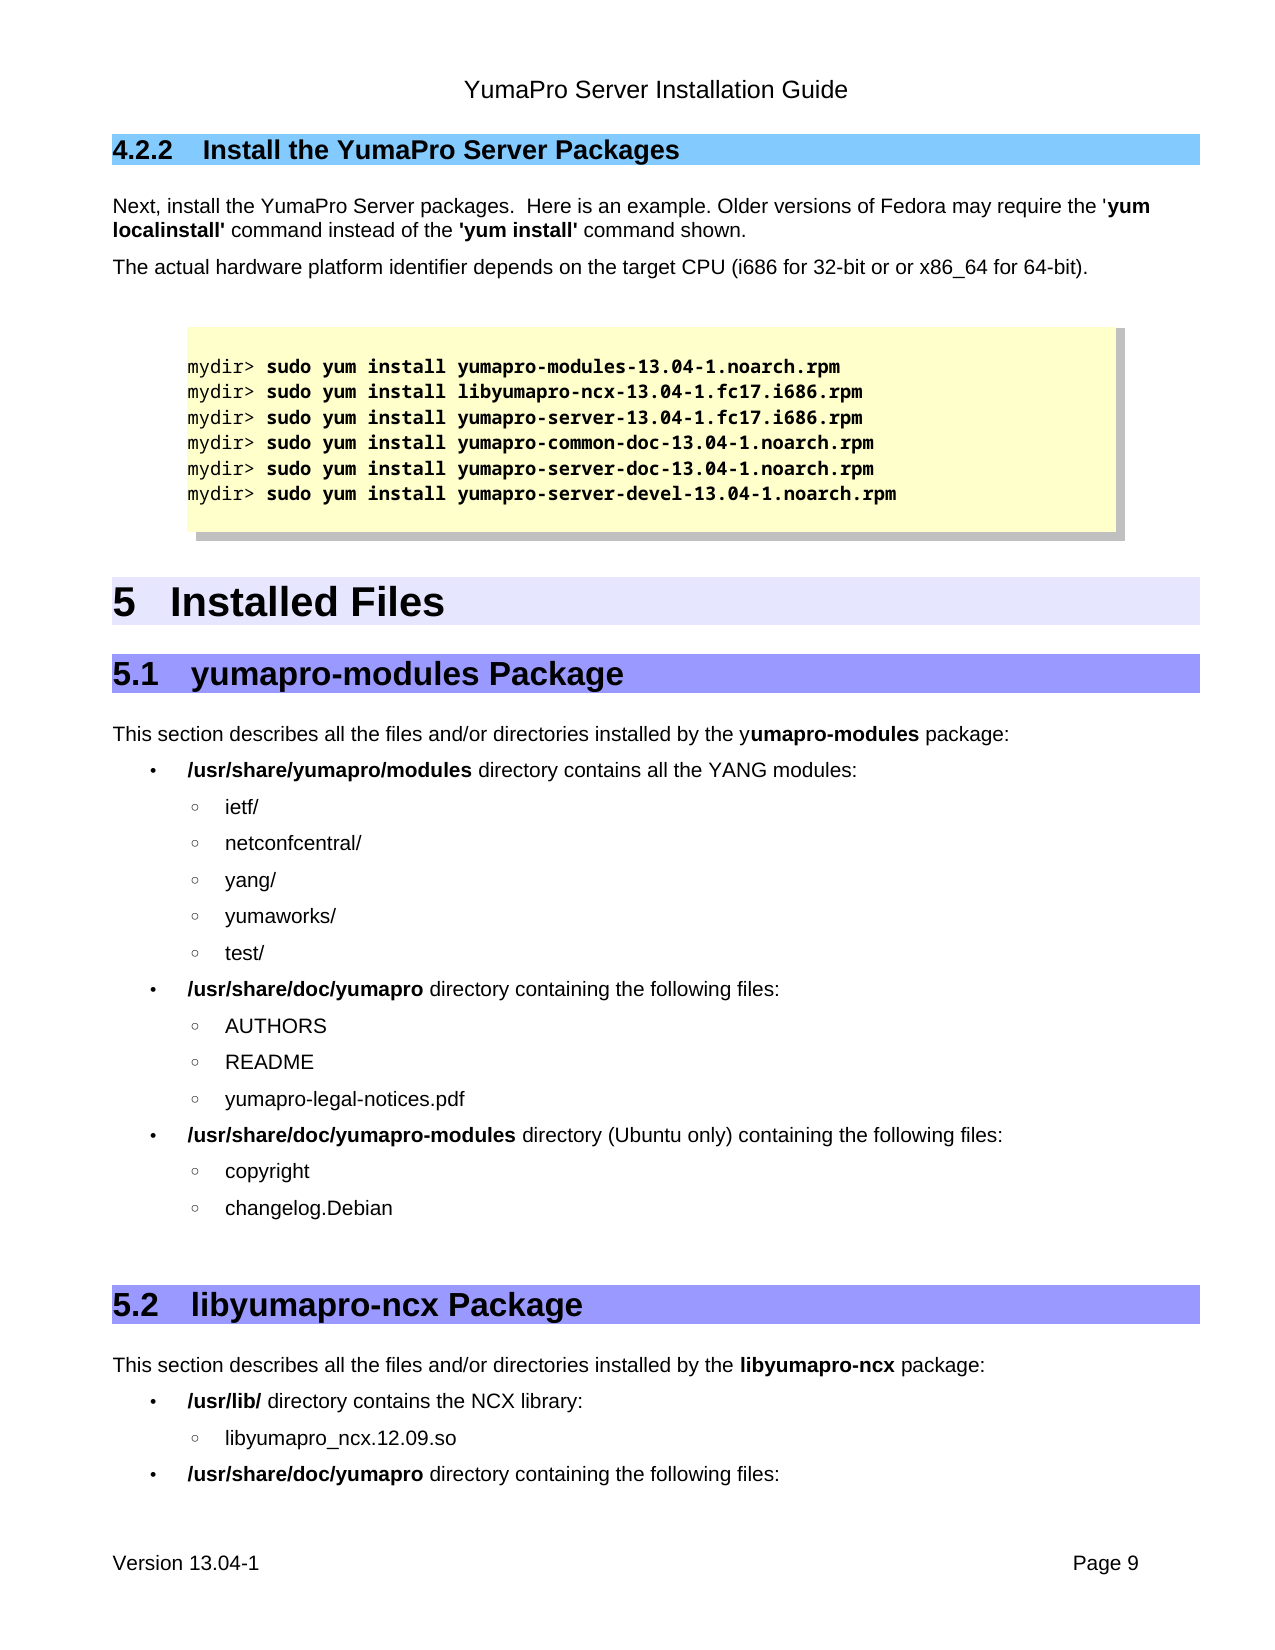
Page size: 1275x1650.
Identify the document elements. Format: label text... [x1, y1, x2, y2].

list changelog.Debian [187, 1196, 1200, 1220]
text mydir> sudo yum install yumapro-common-doc-13.04-1.noarch.rpm [187, 429, 1116, 455]
list copyright [187, 1159, 1200, 1183]
subtitle yumapro-modules Package [112, 654, 1200, 693]
list ietf/ [187, 795, 1200, 819]
list netconfcentral/ [187, 831, 1200, 855]
text mydir> sudo yum install yumapro-server-devel-13.04-1.noarch.rpm [187, 481, 1116, 506]
text mydir> sudo yum install yumapro-server-doc-13.04-1.noarch.rpm [187, 455, 1116, 481]
list libyumapro_ncx.12.09.so [187, 1426, 1200, 1450]
text mydir> sudo yum install yumapro-server-13.04-1.fc17.i686.rpm [187, 404, 1116, 429]
list test/ [187, 941, 1200, 964]
list yang/ [187, 868, 1200, 892]
subtitle libyumapro-ncx Package [112, 1285, 1200, 1324]
text mydir> sudo yum install yumapro-modules-13.04-1.noarch.rpm [187, 353, 1116, 378]
text The actual hardware platform identifier depends on the target CPU (i686 for 32-bit or or x86_64 for 64-bit). [112, 254, 1200, 278]
list /usr/share/doc/yumapro-modules directory (Ubuntu only) containing the following files: [150, 1123, 1200, 1147]
list /usr/share/yumapro/modules directory contains all the YANG modules: [150, 758, 1200, 782]
text This section describes all the files and/or directories installed by the libyumapro-ncx package: [112, 1353, 1200, 1377]
list README [187, 1050, 1200, 1074]
list yumaworks/ [187, 904, 1200, 928]
text mydir> sudo yum install libyumapro-ncx-13.04-1.fc17.i686.rpm [187, 378, 1116, 404]
text Next, install the YumaPro Server packages. Here is an example. Older versions of Fedora may require the 'yum localinstall' command instead of the 'yum install' command shown. [112, 194, 1200, 242]
subtitle Installed Files [112, 577, 1200, 625]
list /usr/lib/ directory contains the NCX library: [150, 1389, 1200, 1413]
list /usr/share/doc/yumapro directory containing the following files: [150, 1462, 1200, 1486]
subtitle Install the YumaPro Server Packages [112, 134, 1200, 165]
text This section describes all the files and/or directories installed by the yumapro-modules package: [112, 722, 1200, 746]
list AUTHORS [187, 1013, 1200, 1037]
list /usr/share/doc/yumapro directory containing the following files: [150, 977, 1200, 1001]
list yumapro-legal-notices.pdf [187, 1086, 1200, 1110]
